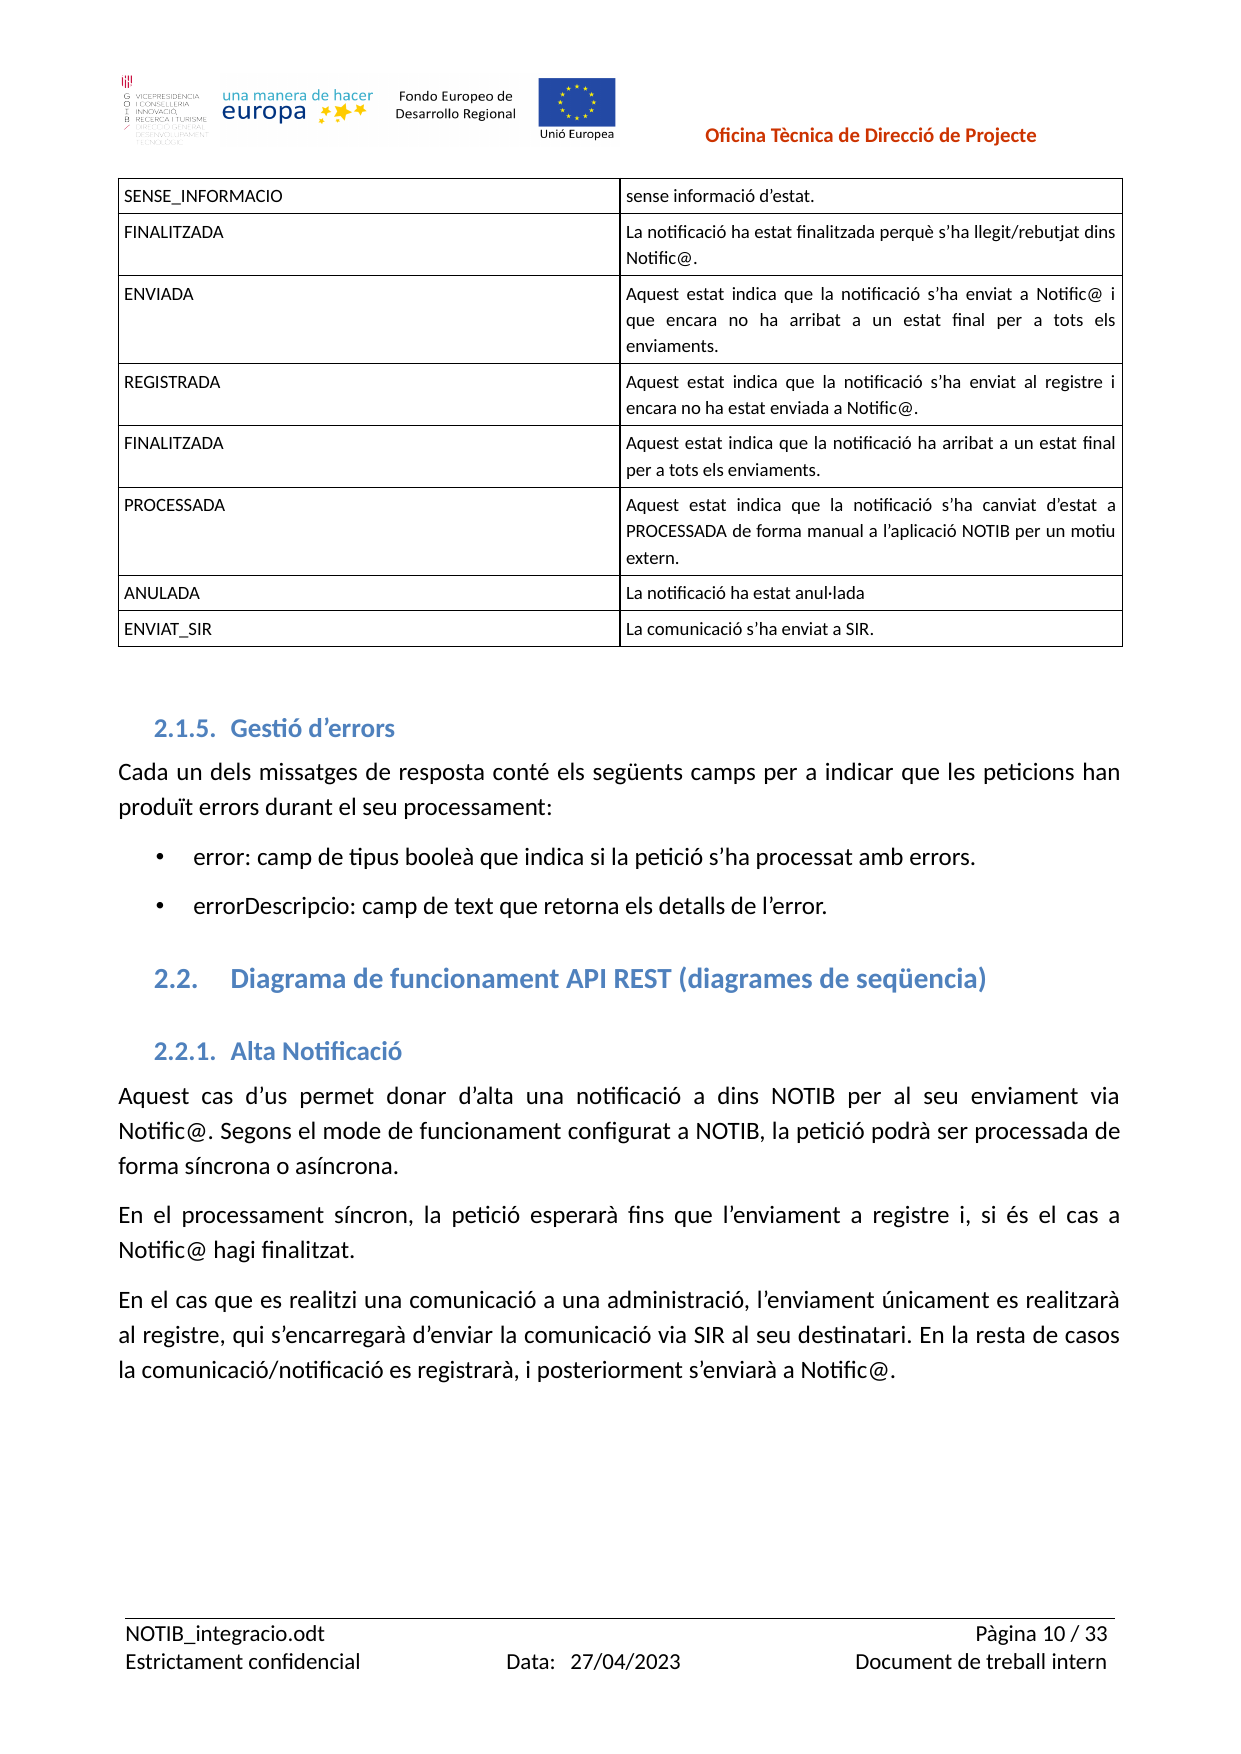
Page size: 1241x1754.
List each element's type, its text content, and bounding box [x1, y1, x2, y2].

table_cell Aquest estat indica que la notificació s’ha canviat d’estat a PROCESSADA de forma manual a l’aplicació NOTIB per un motiu extern. [621, 488, 1122, 575]
subtitle Alta Notificació [153, 1034, 1122, 1067]
table_cell PROCESSADA [119, 488, 619, 575]
table_cell ENVIAT_SIR [119, 611, 619, 646]
table_cell FINALITZADA [119, 214, 619, 275]
table_cell SENSE_INFORMACIO [119, 179, 619, 213]
list error: camp de tipus booleà que indica si la petició s’ha processat amb errors. [156, 841, 1122, 871]
text En el cas que es realitzi una comunicació a una administració, l’enviament únicament es realitzarà al registre, qui s’encarregarà d’enviar la comunicació via SIR al seu destinatari. En la resta de casos la comunicació/notificació es registrarà, i posteriorment s’enviarà a Notific@. [118, 1284, 1122, 1385]
text Cada un dels missatges de resposta conté els següents camps per a indicar que les peticions han produït errors durant el seu processament: [118, 756, 1122, 822]
table_cell Aquest estat indica que la notificació ha arribat a un estat final per a tots els enviaments. [621, 426, 1122, 487]
picture [219, 73, 621, 147]
table_cell Aquest estat indica que la notificació s’ha enviat a Notific@ i que encara no ha arribat a un estat final per a tots els enviaments. [621, 276, 1122, 363]
table_cell La comunicació s’ha enviat a SIR. [621, 611, 1122, 646]
text Aquest cas d’us permet donar d’alta una notificació a dins NOTIB per al seu enviament via Notific@. Segons el mode de funcionament configurat a NOTIB, la petició podrà ser processada de forma síncrona o asíncrona. [118, 1080, 1122, 1181]
table_cell ANULADA [119, 576, 619, 610]
text En el processament síncron, la petició esperarà fins que l’enviament a registre i, si és el cas a Notific@ hagi finalitzat. [118, 1199, 1122, 1265]
list errorDescripcio: camp de text que retorna els detalls de l’error. [156, 890, 1122, 921]
subtitle Diagrama de funcionament API REST (diagrames de seqüencia) [153, 961, 1122, 996]
table_cell La notificació ha estat anul·lada [621, 576, 1122, 610]
table_cell sense informació d’estat. [621, 179, 1122, 213]
table_cell FINALITZADA [119, 426, 619, 487]
table_cell ENVIADA [119, 276, 619, 363]
table_cell La notificació ha estat finalitzada perquè s’ha llegit/rebutjat dins Notific@. [621, 214, 1122, 275]
table_cell Aquest estat indica que la notificació s’ha enviat al registre i encara no ha estat enviada a Notific@. [621, 364, 1122, 425]
subtitle Gestió d’errors [153, 711, 1122, 744]
picture [118, 73, 213, 147]
table_cell REGISTRADA [119, 364, 619, 425]
